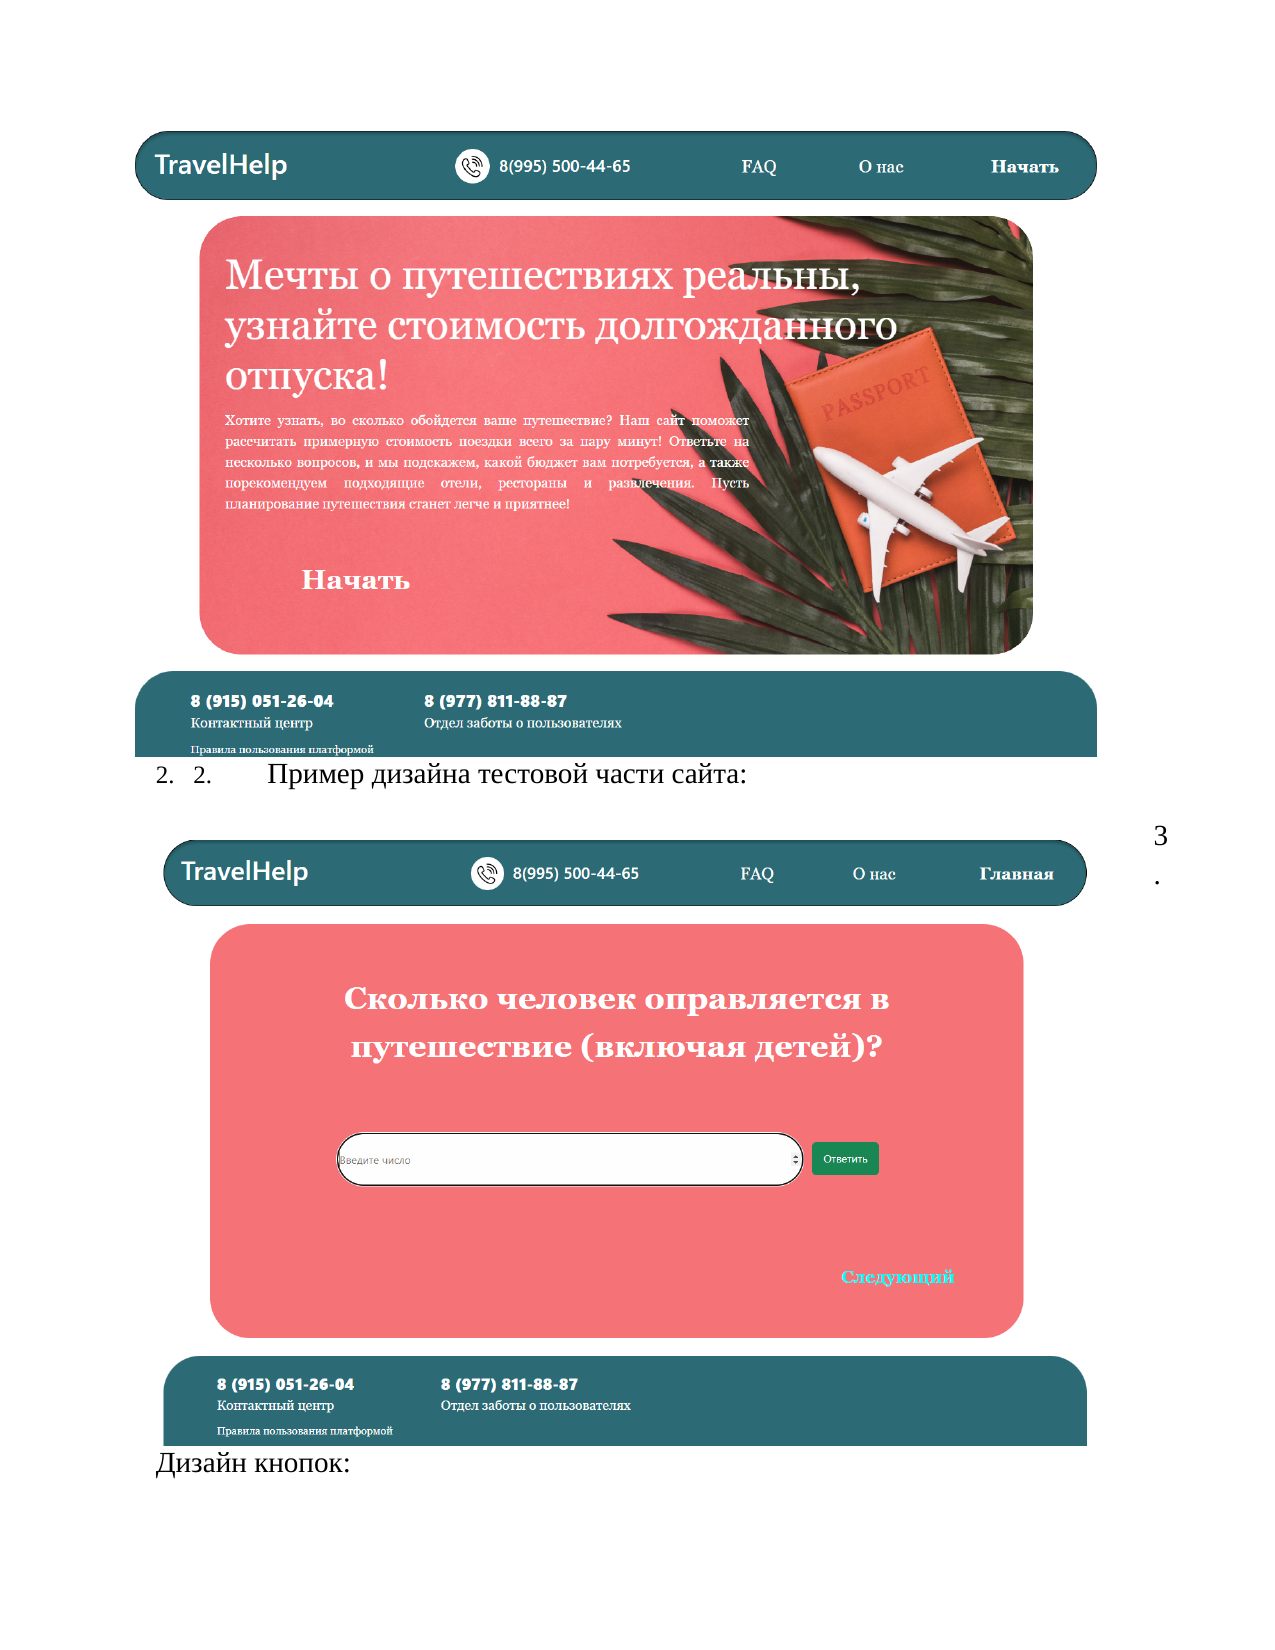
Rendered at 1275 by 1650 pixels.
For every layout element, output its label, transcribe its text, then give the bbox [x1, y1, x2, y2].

list Пример дизайна тестовой части сайта: [156, 118, 1157, 790]
list Дизайн кнопок: [156, 818, 1157, 1479]
